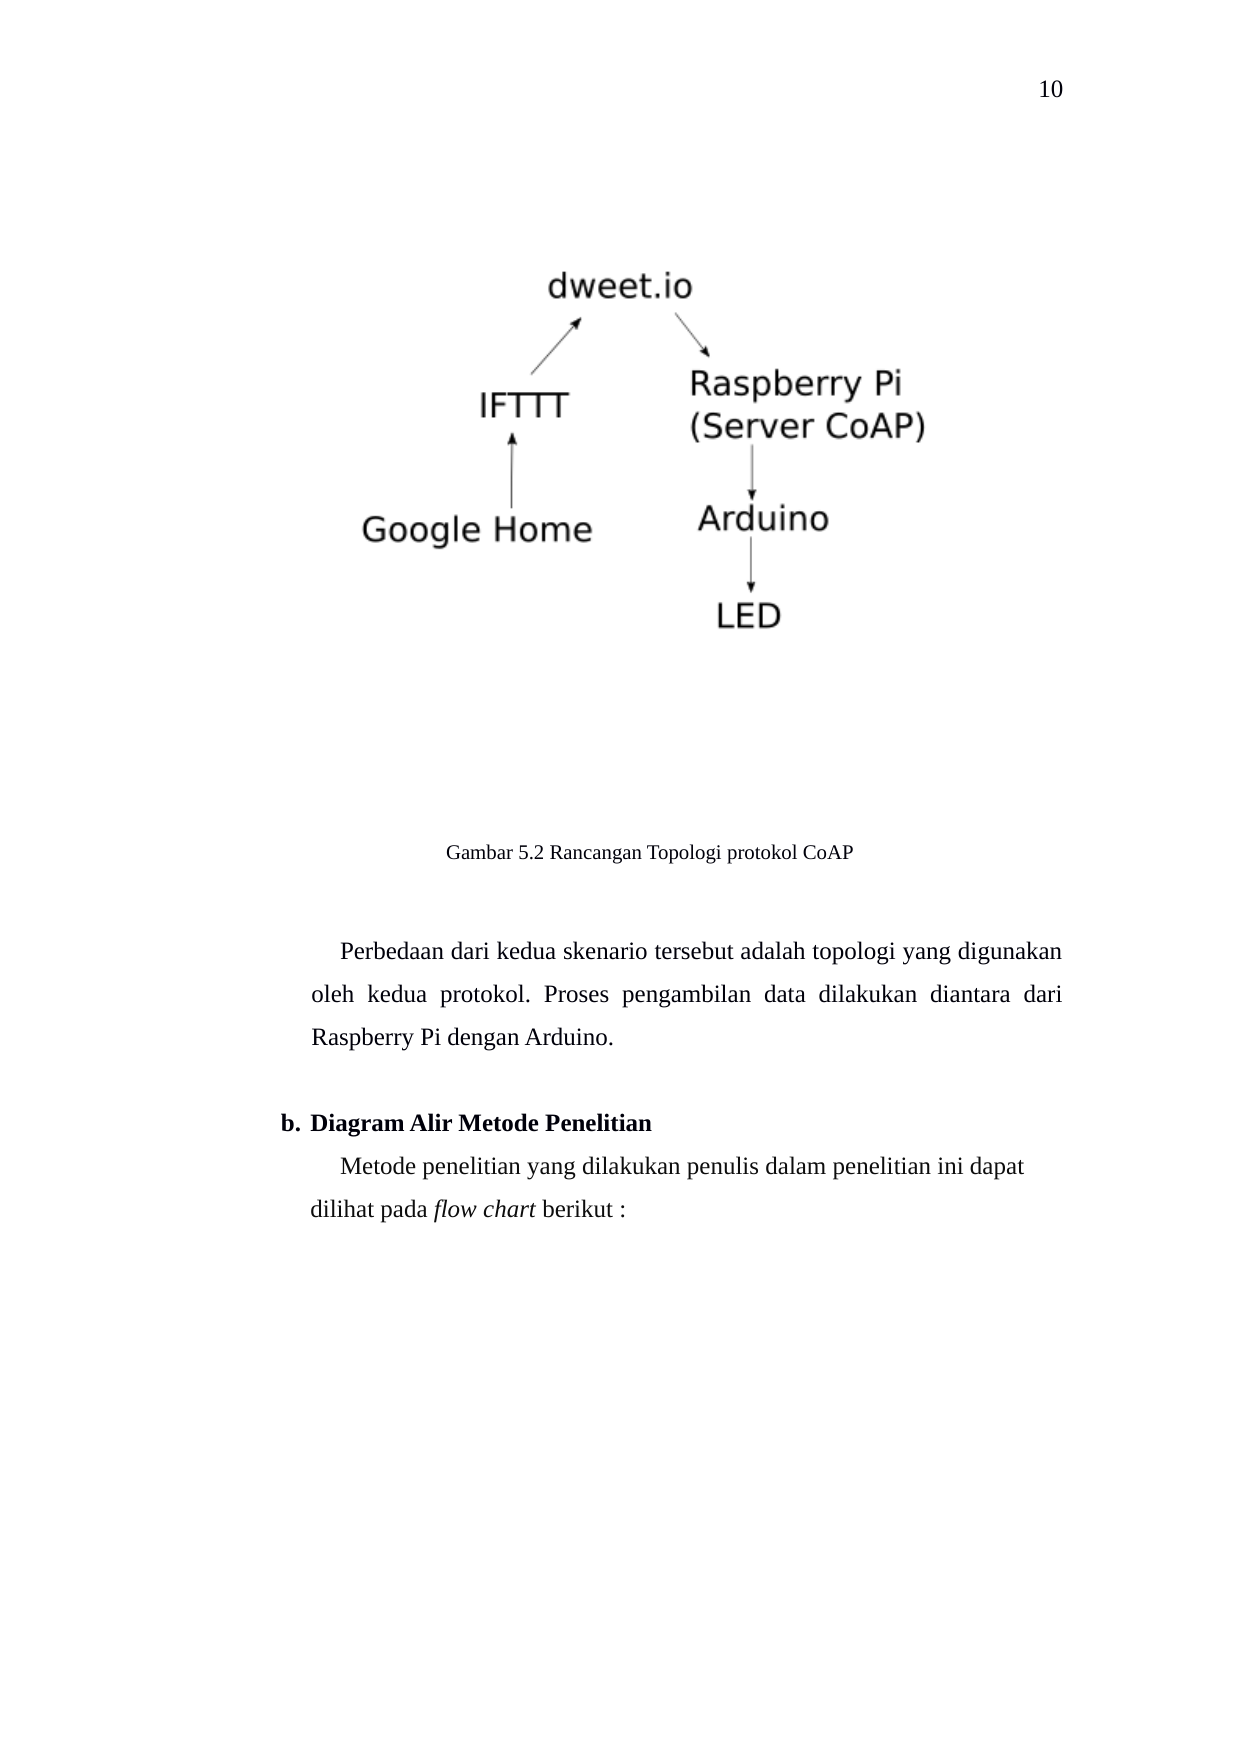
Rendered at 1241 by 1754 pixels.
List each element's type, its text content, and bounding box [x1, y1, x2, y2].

text Gambar 5.2 Rancangan Topologi protokol CoAP [236, 840, 1063, 864]
list Diagram Alir Metode Penelitian [281, 1108, 1063, 1137]
list Perbedaan dari kedua skenario tersebut adalah topologi yang digunakan oleh kedua protokol. Proses pengambilan data dilakukan diantara dari Raspberry Pi dengan Arduino. [311, 936, 1063, 1051]
text Metode penelitian yang dilakukan penulis dalam penelitian ini dapat dilihat pada flow chart berikut : [310, 1151, 1063, 1223]
picture [342, 236, 957, 662]
